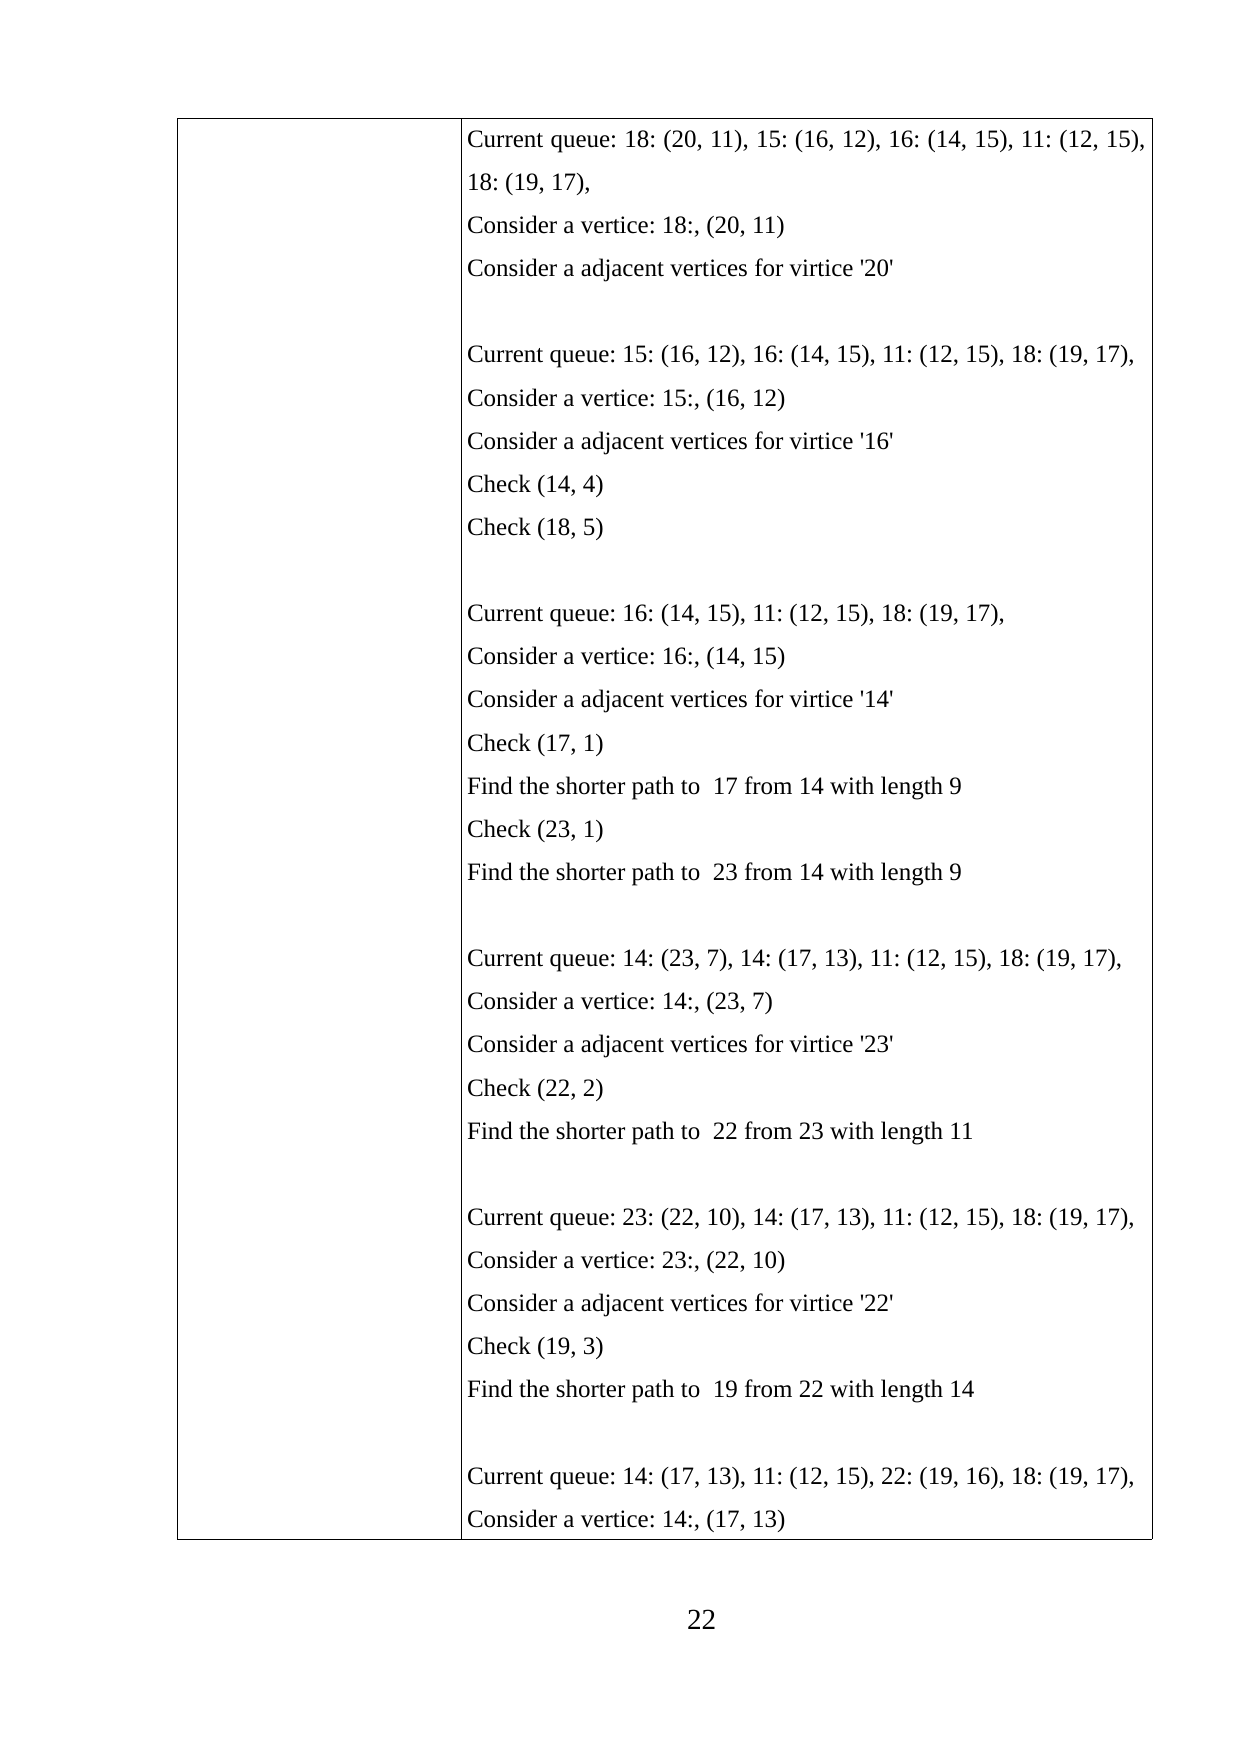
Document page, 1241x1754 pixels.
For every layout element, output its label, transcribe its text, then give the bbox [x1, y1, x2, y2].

table_cell Current queue: 18: (20, 11), 15: (16, 12), 16: (14, 15), 11: (12, 15), 18: (19, 17), Consider a vertice: 18:, (20, 11) Consider a adjacent vertices for virtice '20' Current queue: 15: (16, 12), 16: (14, 15), 11: (12, 15), 18: (19, 17), Consider a vertice: 15:, (16, 12) Consider a adjacent vertices for virtice '16' Check (14, 4) Check (18, 5) Current queue: 16: (14, 15), 11: (12, 15), 18: (19, 17), Consider a vertice: 16:, (14, 15) Consider a adjacent vertices for virtice '14' Check (17, 1) Find the shorter path to 17 from 14 with length 9 Check (23, 1) Find the shorter path to 23 from 14 with length 9 Current queue: 14: (23, 7), 14: (17, 13), 11: (12, 15), 18: (19, 17), Consider a vertice: 14:, (23, 7) Consider a adjacent vertices for virtice '23' Check (22, 2) Find the shorter path to 22 from 23 with length 11 Current queue: 23: (22, 10), 14: (17, 13), 11: (12, 15), 18: (19, 17), Consider a vertice: 23:, (22, 10) Consider a adjacent vertices for virtice '22' Check (19, 3) Find the shorter path to 19 from 22 with length 14 Current queue: 14: (17, 13), 11: (12, 15), 22: (19, 16), 18: (19, 17), Consider a vertice: 14:, (17, 13) [462, 119, 1152, 1538]
table_cell [178, 119, 461, 1538]
